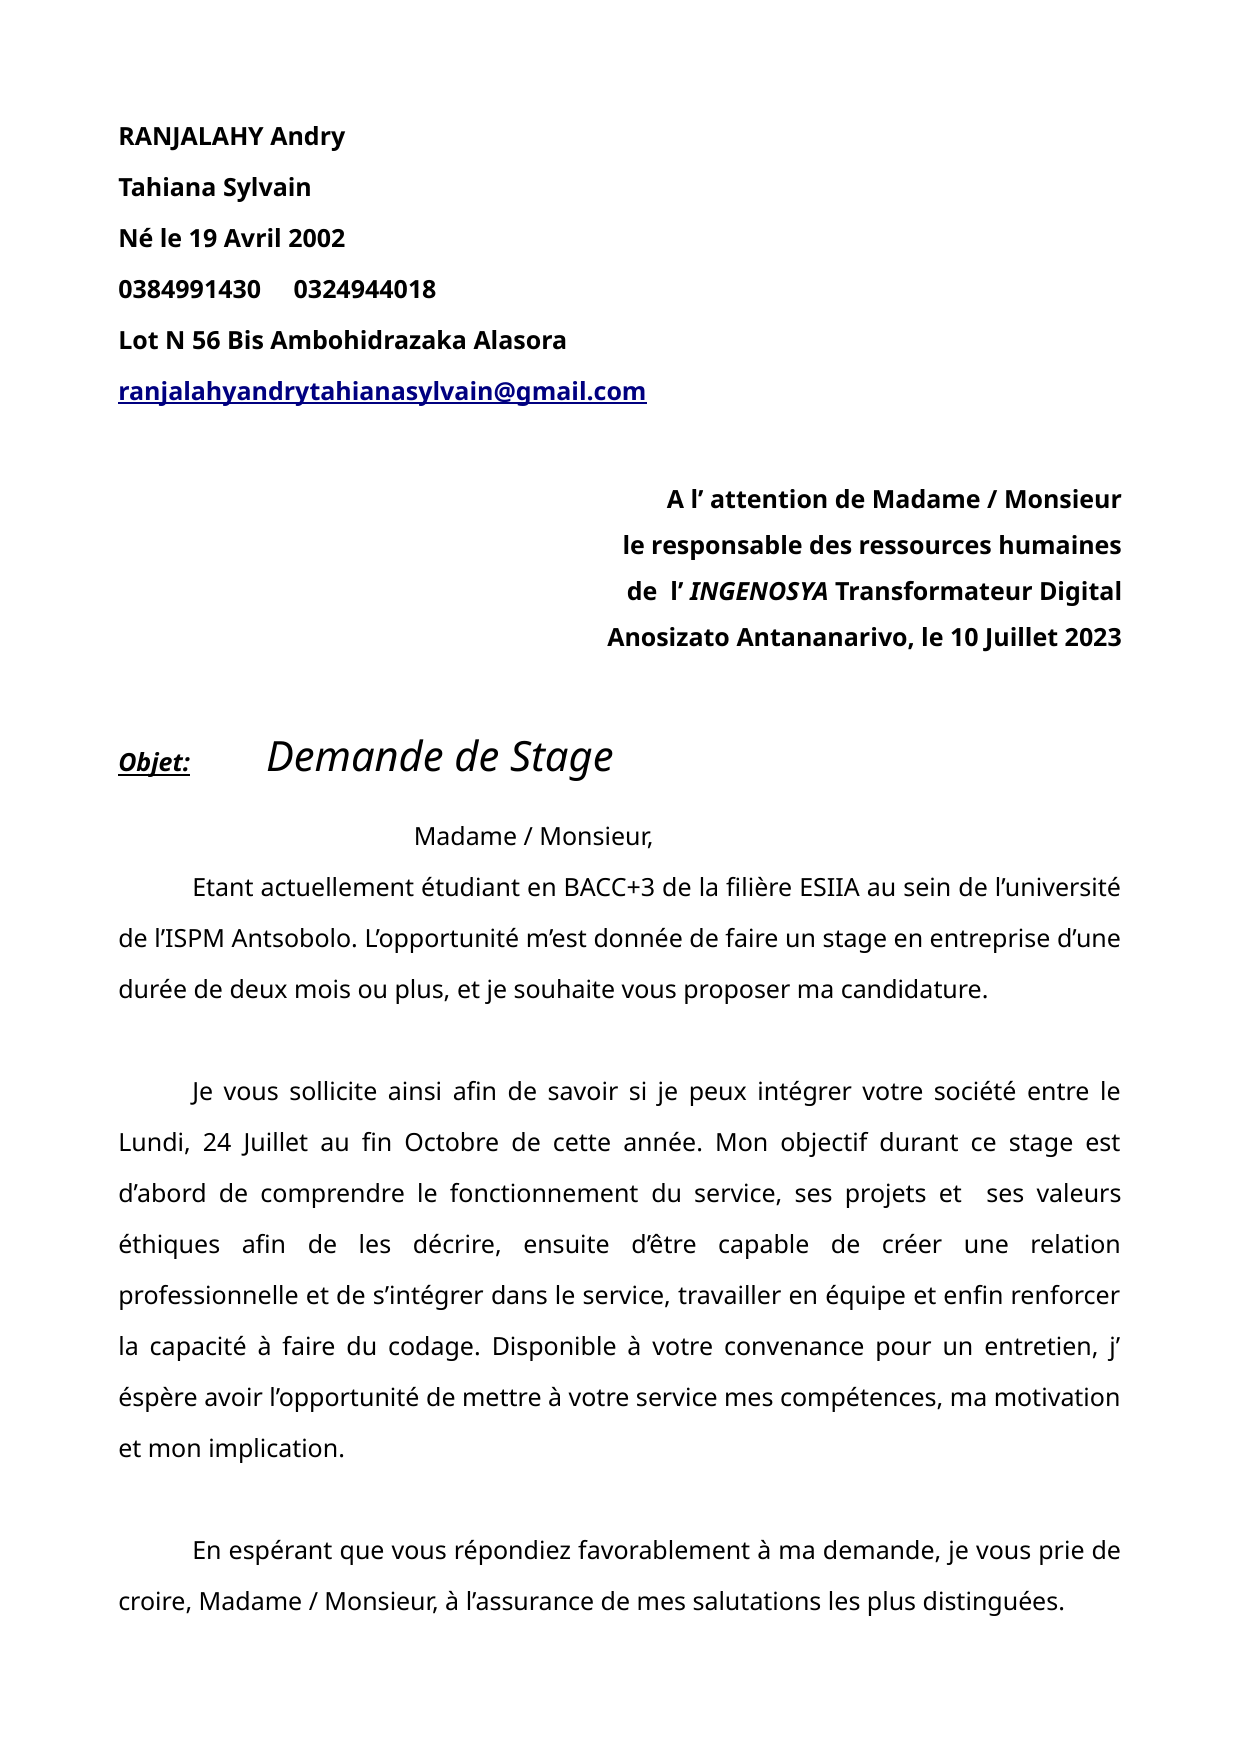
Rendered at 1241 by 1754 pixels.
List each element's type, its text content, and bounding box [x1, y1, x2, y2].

text Lot N 56 Bis Ambohidrazaka Alasora [118, 322, 1122, 356]
text Madame / Monsieur, [118, 818, 1122, 852]
text de l’ INGENOSYA Transformateur Digital [118, 573, 1122, 607]
text En espérant que vous répondiez favorablement à ma demande, je vous prie de croire, Madame / Monsieur, à l’assurance de mes salutations les plus distinguées. [118, 1533, 1122, 1618]
text Anosizato Antananarivo, le 10 Juillet 2023 [118, 619, 1122, 653]
text 0384991430 0324944018 [118, 271, 1122, 305]
text Né le 19 Avril 2002 [118, 220, 1122, 254]
text A l’ attention de Madame / Monsieur [118, 481, 1122, 515]
text ranjalahyandrytahianasylvain@gmail.com [118, 373, 1122, 407]
text Tahiana Sylvain [118, 169, 1122, 203]
text le responsable des ressources humaines [118, 527, 1122, 561]
text Objet: Demande de Stage [118, 727, 1122, 784]
text Je vous sollicite ainsi afin de savoir si je peux intégrer votre société entre le Lundi, 24 Juillet au fin Octobre de cette année. Mon objectif durant ce stage est d’abord de comprendre le fonctionnement du service, ses projets et ses valeurs éthiques afin de les décrire, ensuite d’être capable de créer une relation professionnelle et de s’intégrer dans le service, travailler en équipe et enfin renforcer la capacité à faire du codage. Disponible à votre convenance pour un entretien, j’ éspère avoir l’opportunité de mettre à votre service mes compétences, ma motivation et mon implication. [118, 1073, 1122, 1465]
text RANJALAHY Andry [118, 118, 1122, 152]
text Etant actuellement étudiant en BACC+3 de la filière ESIIA au sein de l’université de l’ISPM Antsobolo. L’opportunité m’est donnée de faire un stage en entreprise d’une durée de deux mois ou plus, et je souhaite vous proposer ma candidature. [118, 869, 1122, 1005]
